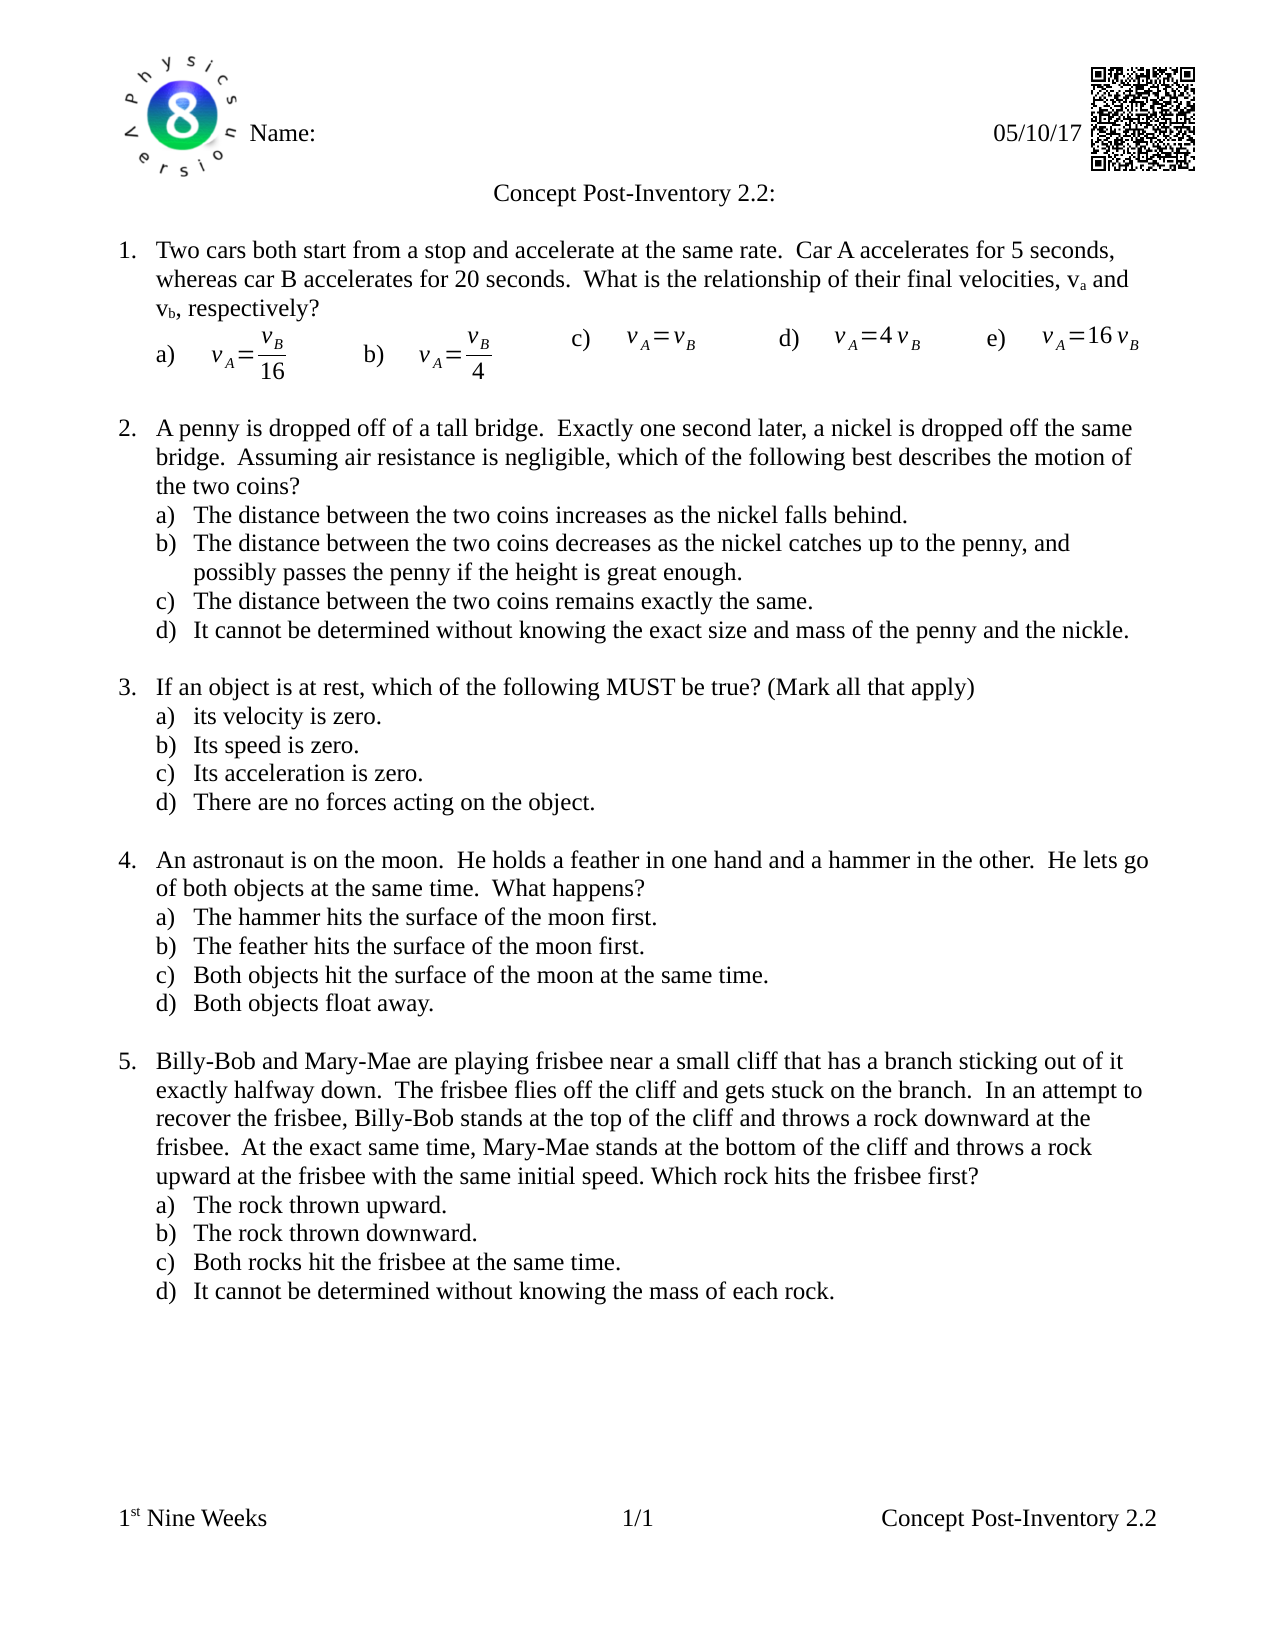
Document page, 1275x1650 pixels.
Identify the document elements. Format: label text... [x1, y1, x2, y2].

list Both rocks hit the frisbee at the same time. [156, 1247, 1157, 1276]
picture [1082, 58, 1203, 179]
list Its acceleration is zero. [156, 758, 1157, 787]
list It cannot be determined without knowing the mass of each rock. [156, 1276, 1157, 1305]
list Both objects float away. [156, 988, 1157, 1017]
list The rock thrown downward. [156, 1218, 1157, 1247]
list Its speed is zero. [156, 730, 1157, 758]
list its velocity is zero. [156, 701, 1157, 730]
list It cannot be determined without knowing the exact size and mass of the penny and the nickle. [156, 615, 1157, 643]
list The distance between the two coins decreases as the nickel catches up to the penny, and possibly passes the penny if the height is great enough. [156, 528, 1157, 586]
picture [124, 56, 237, 177]
text Concept Post-Inventory 2.2: [118, 176, 1157, 207]
list There are no forces acting on the object. [156, 787, 1157, 816]
list The distance between the two coins remains exactly the same. [156, 586, 1157, 615]
list The hammer hits the surface of the moon first. [156, 902, 1157, 931]
list The feather hits the surface of the moon first. [156, 931, 1157, 960]
list A penny is dropped off of a tall bridge. Exactly one second later, a nickel is dropped off the same bridge. Assuming air resistance is negligible, which of the following best describes the motion of the two coins? [118, 413, 1157, 500]
list The rock thrown upward. [156, 1190, 1157, 1218]
list An astronaut is on the moon. He holds a feather in one hand and a hammer in the other. He lets go of both objects at the same time. What happens? [118, 845, 1157, 902]
list Two cars both start from a stop and accelerate at the same rate. Car A accelerates for 5 seconds, whereas car B accelerates for 20 seconds. What is the relationship of their final velocities, va and vb, respectively? [118, 236, 1157, 322]
list Billy-Bob and Mary-Mae are playing frisbee near a small cliff that has a branch sticking out of it exactly halfway down. The frisbee flies off the cliff and gets stuck on the branch. In an attempt to recover the frisbee, Billy-Bob stands at the top of the cliff and throws a rock downward at the frisbee. At the exact same time, Mary-Mae stands at the bottom of the cliff and throws a rock upward at the frisbee with the same initial speed. Which rock hits the frisbee first? [118, 1046, 1157, 1190]
list If an object is at rest, which of the following MUST be true? (Mark all that apply) [118, 672, 1157, 701]
list Both objects hit the surface of the moon at the same time. [156, 960, 1157, 988]
list The distance between the two coins increases as the nickel falls behind. [156, 500, 1157, 528]
